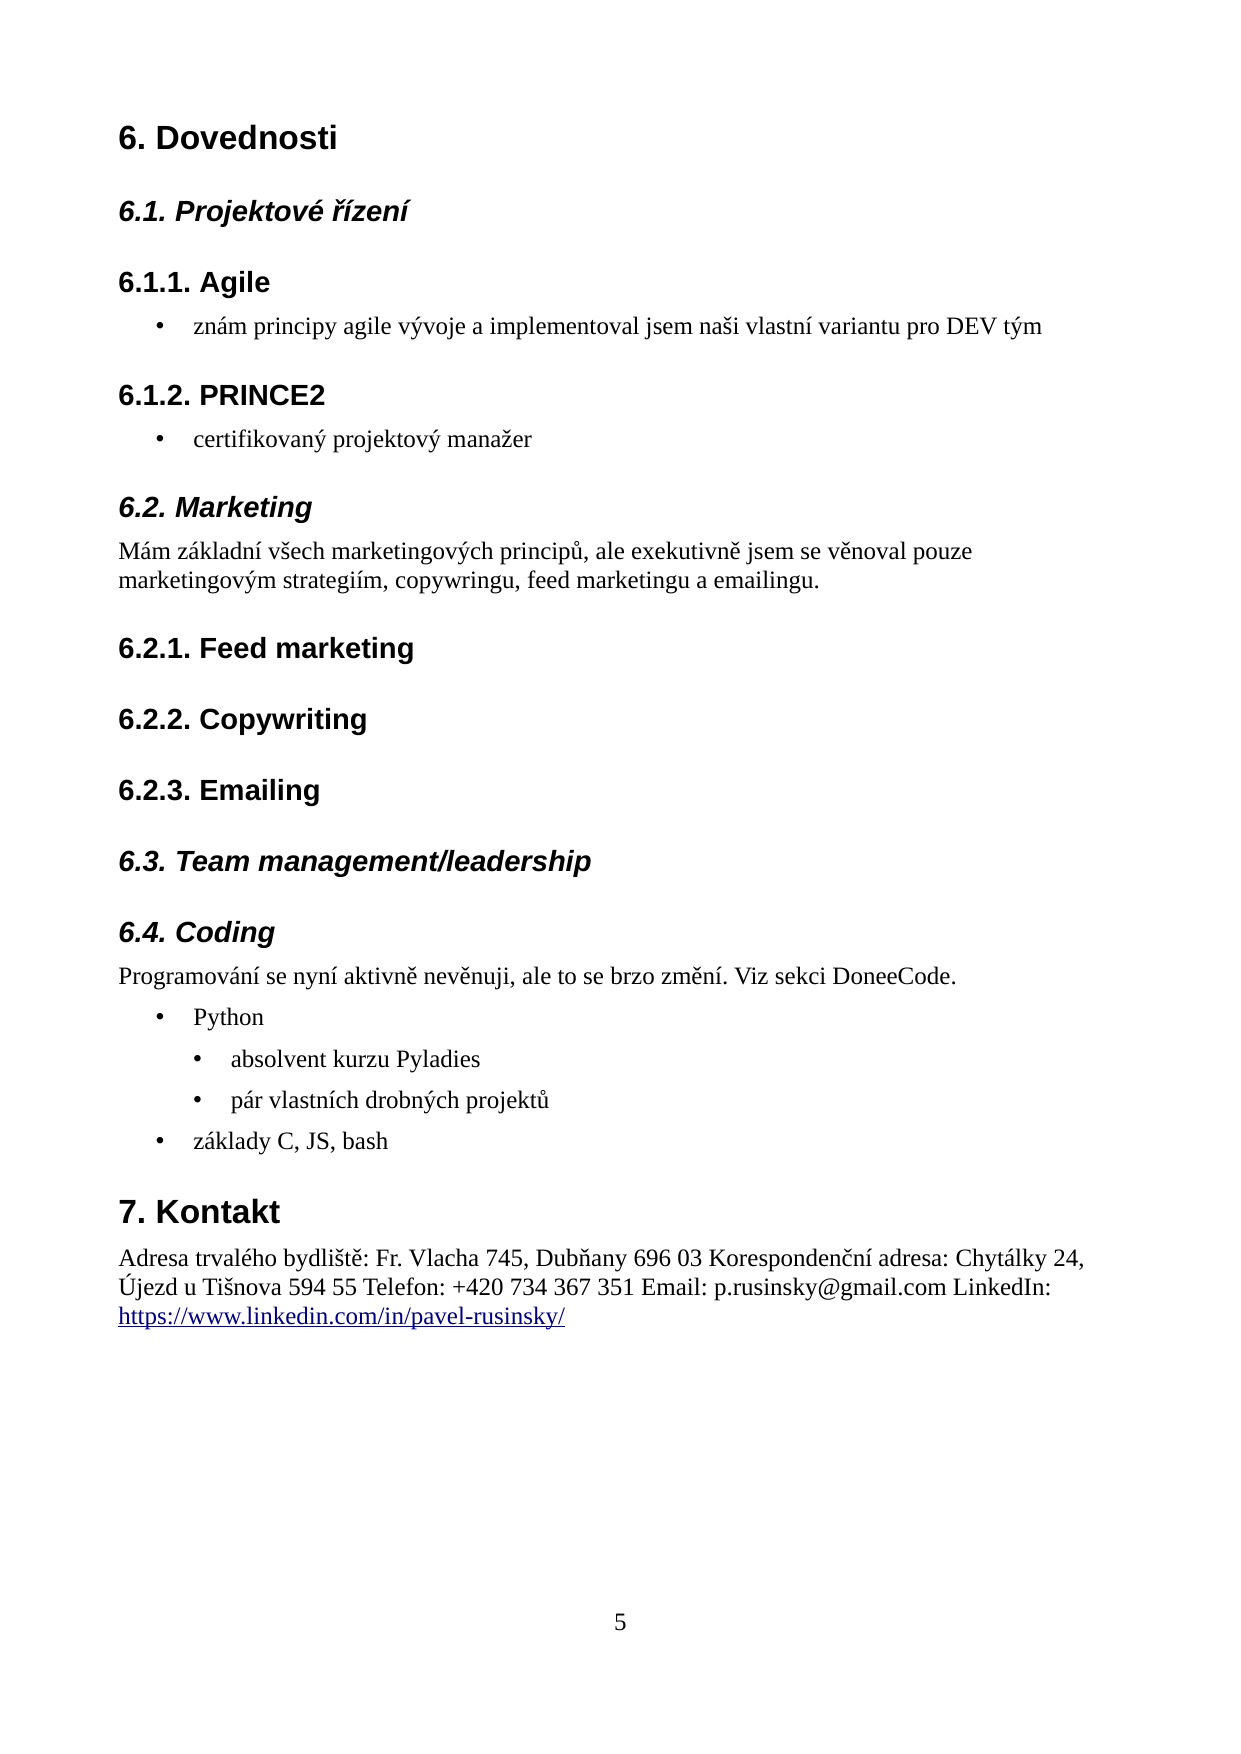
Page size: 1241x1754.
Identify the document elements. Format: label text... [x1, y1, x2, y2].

list absolvent kurzu Pyladies [193, 1044, 1122, 1072]
subtitle Copywriting [118, 702, 1122, 736]
subtitle Coding [118, 915, 1122, 949]
subtitle Team management/leadership [118, 844, 1122, 878]
text Programování se nyní aktivně nevěnuji, ale to se brzo změní. Viz sekci DoneeCode. [118, 961, 1122, 990]
text Adresa trvalého bydliště: Fr. Vlacha 745, Dubňany 696 03 Korespondenční adresa: Chytálky 24, Újezd u Tišnova 594 55 Telefon: +420 734 367 351 Email: p.rusinsky@gmail.com LinkedIn: https://www.linkedin.com/in/pavel-rusinsky/ [118, 1243, 1122, 1330]
subtitle Marketing [118, 490, 1122, 523]
list znám principy agile vývoje a implementoval jsem naši vlastní variantu pro DEV tým [156, 311, 1122, 340]
subtitle Dovednosti [118, 118, 1122, 157]
text Mám základní všech marketingových principů, ale exekutivně jsem se věnoval pouze marketingovým strategiím, copywringu, feed marketingu a emailingu. [118, 536, 1122, 593]
list pár vlastních drobných projektů [193, 1085, 1122, 1114]
list certifikovaný projektový manažer [156, 424, 1122, 452]
subtitle PRINCE2 [118, 378, 1122, 411]
subtitle Emailing [118, 773, 1122, 807]
list základy C, JS, bash [156, 1126, 1122, 1155]
subtitle Agile [118, 265, 1122, 299]
subtitle Projektové řízení [118, 194, 1122, 228]
subtitle Kontakt [118, 1192, 1122, 1231]
subtitle Feed marketing [118, 631, 1122, 664]
list Python [156, 1002, 1122, 1031]
